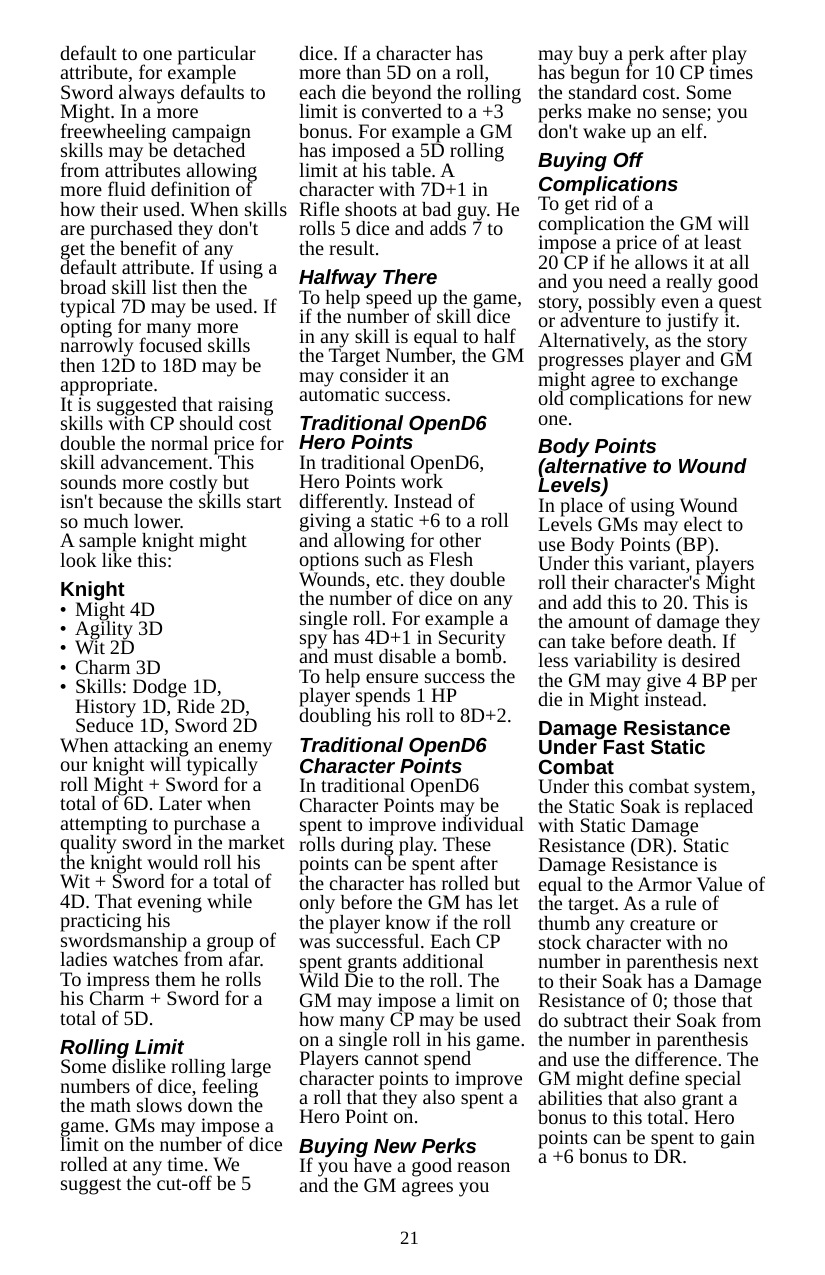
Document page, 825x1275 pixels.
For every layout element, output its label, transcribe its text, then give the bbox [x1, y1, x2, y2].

text When attacking an enemy our knight will typically roll Might + Sword for a total of 6D. Later when attempting to purchase a quality sword in the market the knight would roll his Wit + Sword for a total of 4D. That evening while practicing his swordsmanship a group of ladies watches from afar. To impress them he rolls his Charm + Sword for a total of 5D. [60, 737, 287, 1029]
text Some dislike rolling large numbers of dice, feeling the math slows down the game. GMs may impose a limit on the number of dice rolled at any time. We suggest the cut-off be 5 [60, 1058, 287, 1195]
text In place of using Wound Levels GMs may elect to use Body Points (BP). Under this variant, players roll their character's Might and add this to 20. This is the amount of damage they can take before death. If less variability is desired the GM may give 4 BP per die in Might instead. [538, 496, 765, 711]
subtitle Rolling Limit [60, 1035, 287, 1058]
text If you have a good reason and the GM agrees you [299, 1157, 526, 1196]
subtitle Traditional OpenD6 Character Points [299, 735, 526, 777]
text To help speed up the game, if the number of skill dice in any skill is equal to half the Target Number, the GM may consider it an automatic success. [299, 289, 526, 406]
list Agility 3D [60, 620, 287, 639]
text It is suggested that raising skills with CP should cost double the normal price for skill advancement. This sounds more costly but isn't because the skills start so much lower. [60, 396, 287, 532]
text In traditional OpenD6 Character Points may be spent to improve individual rolls during play. These points can be spent after the character has rolled but only before the GM has let the player know if the roll was successful. Each CP spent grants additional Wild Die to the roll. The GM may impose a limit on how many CP may be used on a single roll in his game. Players cannot spend character points to improve a roll that they also spent a Hero Point on. [299, 777, 526, 1128]
subtitle Body Points (alternative to Wound Levels) [538, 438, 765, 496]
text To get rid of a complication the GM will impose a price of at least 20 CP if he allows it at all and you need a really good story, possibly even a quest or adventure to justify it. Alternatively, as the story progresses player and GM might agree to exchange old complications for new one. [538, 195, 765, 429]
list Skills: Dodge 1D, History 1D, Ride 2D, Seduce 1D, Sword 2D [60, 678, 287, 737]
subtitle Damage Resistance Under Fast Static Combat [538, 720, 765, 778]
subtitle Buying New Perks [299, 1134, 526, 1157]
text default to one particular attribute, for example Sword always defaults to Might. In a more freewheeling campaign skills may be detached from attributes allowing more fluid definition of how their used. When skills are purchased they don't get the benefit of any default attribute. If using a broad skill list then the typical 7D may be used. If opting for many more narrowly focused skills then 12D to 18D may be appropriate. [60, 45, 287, 396]
list Charm 3D [60, 659, 287, 678]
text In traditional OpenD6, Hero Points work differently. Instead of giving a static +6 to a roll and allowing for other options such as Flesh Wounds, etc. they double the number of dice on any single roll. For example a spy has 4D+1 in Security and must disable a bomb. To help ensure success the player spends 1 HP doubling his roll to 8D+2. [299, 453, 526, 726]
subtitle Buying Off Complications [538, 148, 765, 195]
text A sample knight might look like this: [60, 532, 287, 571]
text dice. If a character has more than 5D on a roll, each die beyond the rolling limit is converted to a +3 bonus. For example a GM has imposed a 5D rolling limit at his table. A character with 7D+1 in Rifle shoots at bad guy. He rolls 5 dice and adds 7 to the result. [299, 45, 526, 259]
subtitle Knight [60, 577, 287, 600]
subtitle Halfway There [299, 265, 526, 289]
list Wit 2D [60, 639, 287, 659]
text may buy a perk after play has begun for 10 CP times the standard cost. Some perks make no sense; you don't wake up an elf. [538, 45, 765, 142]
text Under this combat system, the Static Soak is replaced with Static Damage Resistance (DR). Static Damage Resistance is equal to the Armor Value of the target. As a rule of thumb any creature or stock character with no number in parenthesis next to their Soak has a Damage Resistance of 0; those that do subtract their Soak from the number in parenthesis and use the difference. The GM might define special abilities that also grant a bonus to this total. Hero points can be spent to gain a +6 bonus to DR. [538, 778, 765, 1168]
list Might 4D [60, 600, 287, 620]
subtitle Traditional OpenD6 Hero Points [299, 414, 526, 453]
